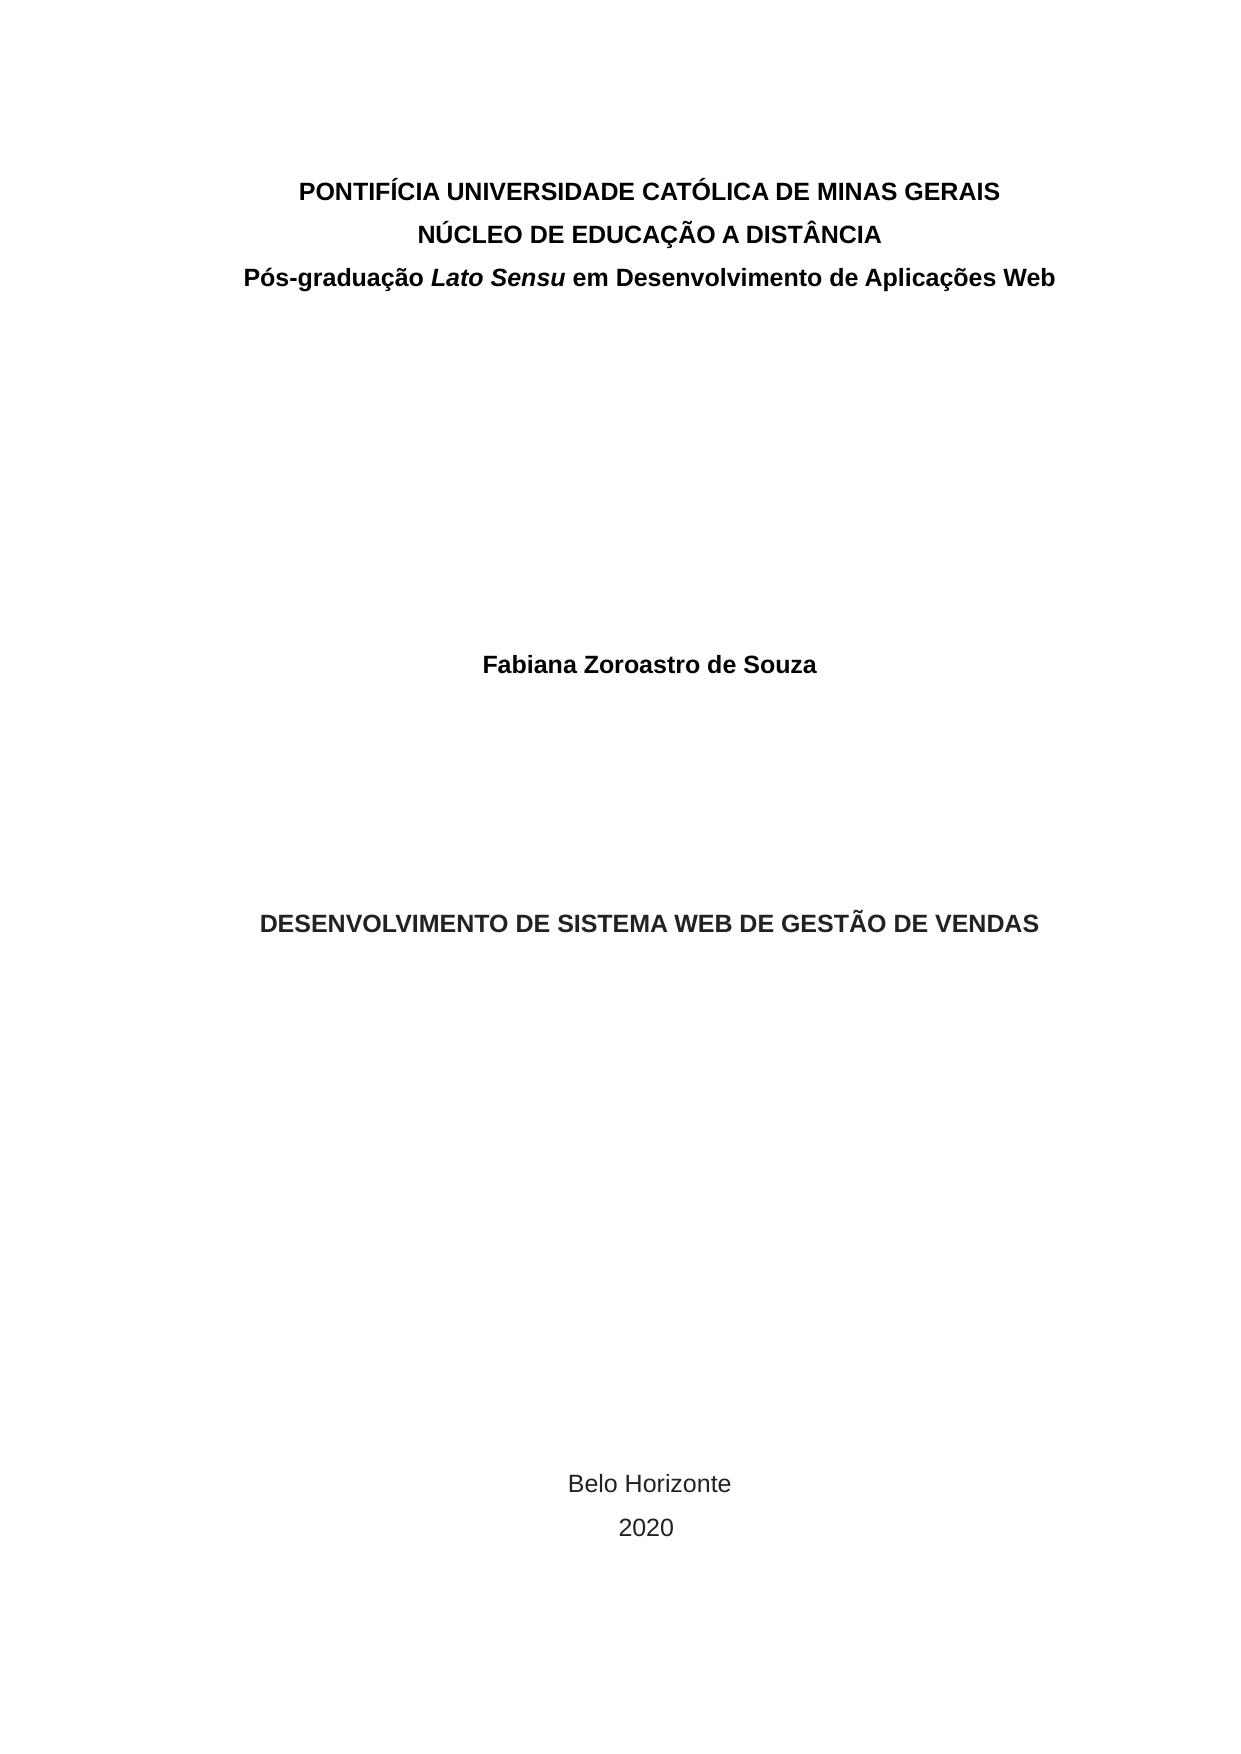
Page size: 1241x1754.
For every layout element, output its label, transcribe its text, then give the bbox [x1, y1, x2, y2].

text Pós-graduação Lato Sensu em Desenvolvimento de Aplicações Web [177, 263, 1122, 334]
text Fabiana Zoroastro de Souza [177, 650, 1122, 679]
text DESENVOLVIMENTO DE SISTEMA WEB DE GESTÃO DE VENDAS [177, 909, 1122, 937]
text PONTIFÍCIA UNIVERSIDADE CATÓLICA DE MINAS GERAIS NÚCLEO DE EDUCAÇÃO A DISTÂNCIA [177, 177, 1122, 249]
text Belo Horizonte [177, 1469, 1122, 1498]
text 2020 [177, 1512, 1122, 1541]
